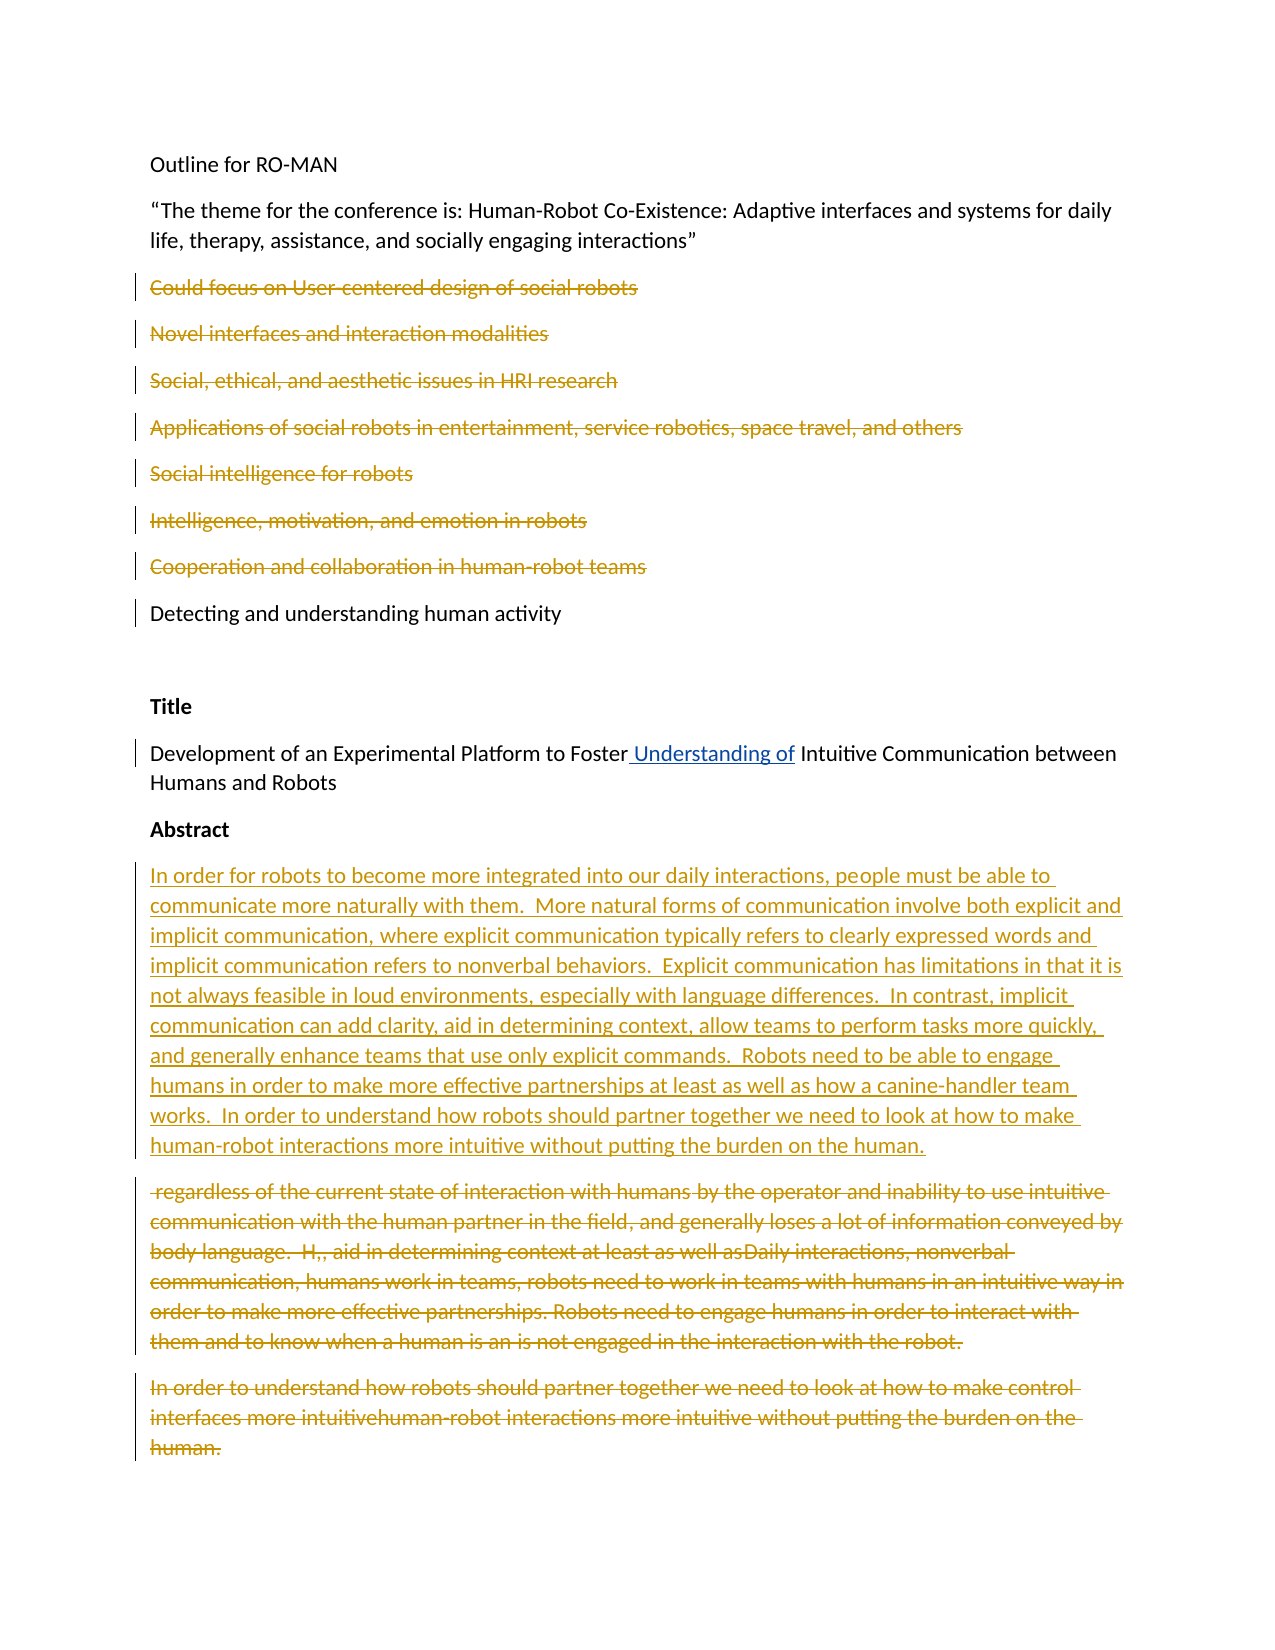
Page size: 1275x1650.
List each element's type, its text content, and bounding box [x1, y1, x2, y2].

text Outline for RO-MAN [150, 150, 1125, 178]
text Abstract [150, 815, 1125, 843]
text In order for robots to become more integrated into our daily interactions, people must be able to communicate more naturally with them. More natural forms of communication involve both explicit and implicit communication, where explicit communication typically refers to clearly expressed words and implicit communication refers to nonverbal behaviors. Explicit communication has limitations in that it is not always feasible in loud environments, especially with language differences. In contrast, implicit communication can add clarity, aid in determining context, allow teams to perform tasks more quickly, and generally enhance teams that use only explicit commands. Robots need to be able to engage humans in order to make more effective partnerships at least as well as how a canine-handler team works. In order to understand how robots should partner together we need to look at how to make human-robot interactions more intuitive without putting the burden on the human. [150, 862, 1125, 1159]
text Title [150, 692, 1125, 720]
text Development of an Experimental Platform to Foster Understanding of Intuitive Communication between Humans and Robots [150, 739, 1125, 797]
text “The theme for the conference is: Human-Robot Co-Existence: Adaptive interfaces and systems for daily life, therapy, assistance, and socially engaging interactions” [150, 197, 1125, 254]
text Nonverbal communication is the earliest form of communication and, consequently, humans react to specific cues subconsciously and can intuitively know the emotional state of other humans in the course of interactions with them. Our research proposes that in order for robots to be more heavily integrated into our lives, robots must be able to interact with a lay audience which will necessarily not be used to interacting with a robot. Through technologies like the Microsoft Kinect, tracking body movements and facial expressions is now possible with more affordable and portable hardware. This project focuses on using Kinect 3-D perception technology to collect data as to facilitate interaction between robots and a lay audience. The behaviors developed could then form the foundation for many practical applications ranging from household use to military missions and will be used to understand how robots can be better designed for human-robot interactions. [150, 1177, 1125, 1461]
text Detecting and understanding human activity [150, 273, 1125, 301]
text Detecting and understanding human activity [150, 599, 1125, 627]
